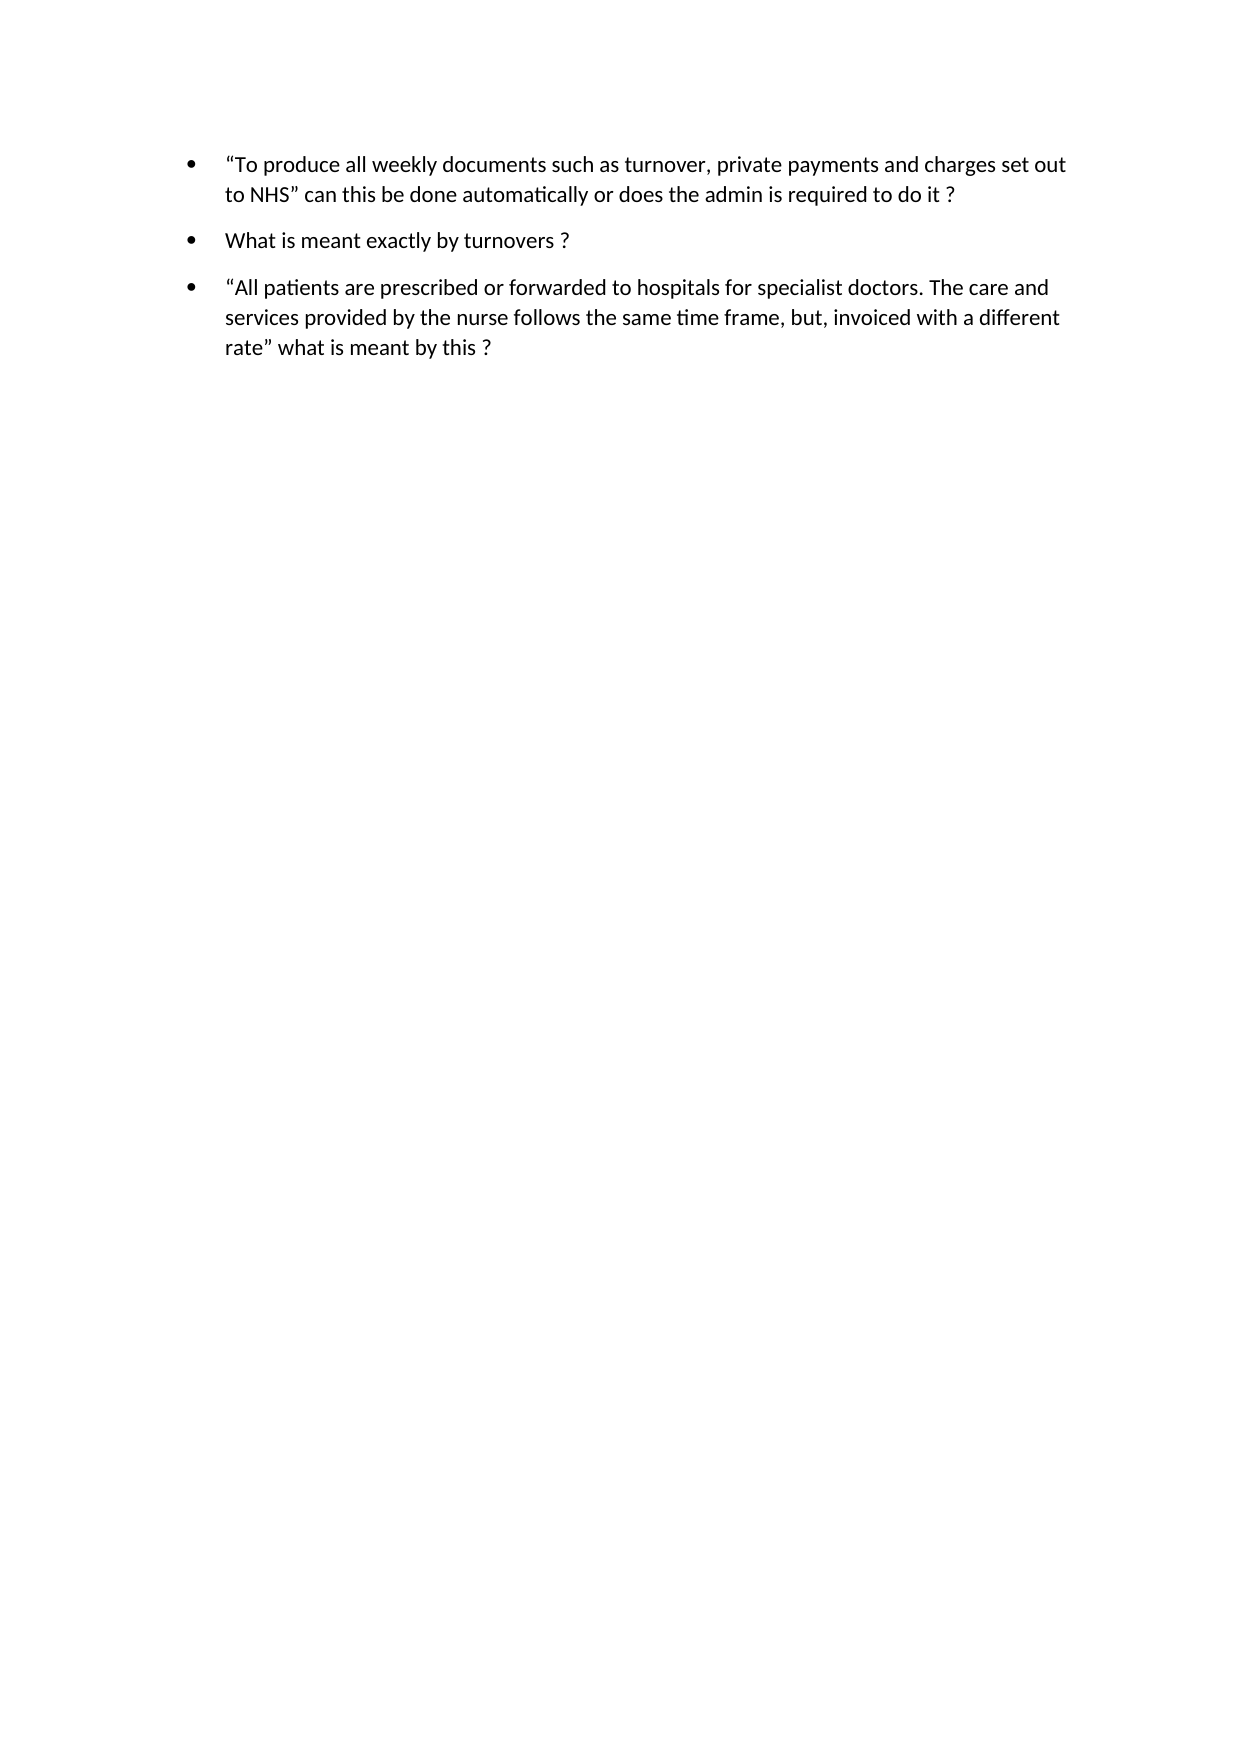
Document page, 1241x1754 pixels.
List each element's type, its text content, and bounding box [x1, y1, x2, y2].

list “All patients are prescribed or forwarded to hospitals for specialist doctors. The care and services provided by the nurse follows the same time frame, but, invoiced with a different rate” what is meant by this ? [187, 273, 1090, 361]
list What is meant exactly by turnovers ? [187, 226, 1090, 254]
list “To produce all weekly documents such as turnover, private payments and charges set out to NHS” can this be done automatically or does the admin is required to do it ? [187, 150, 1090, 208]
